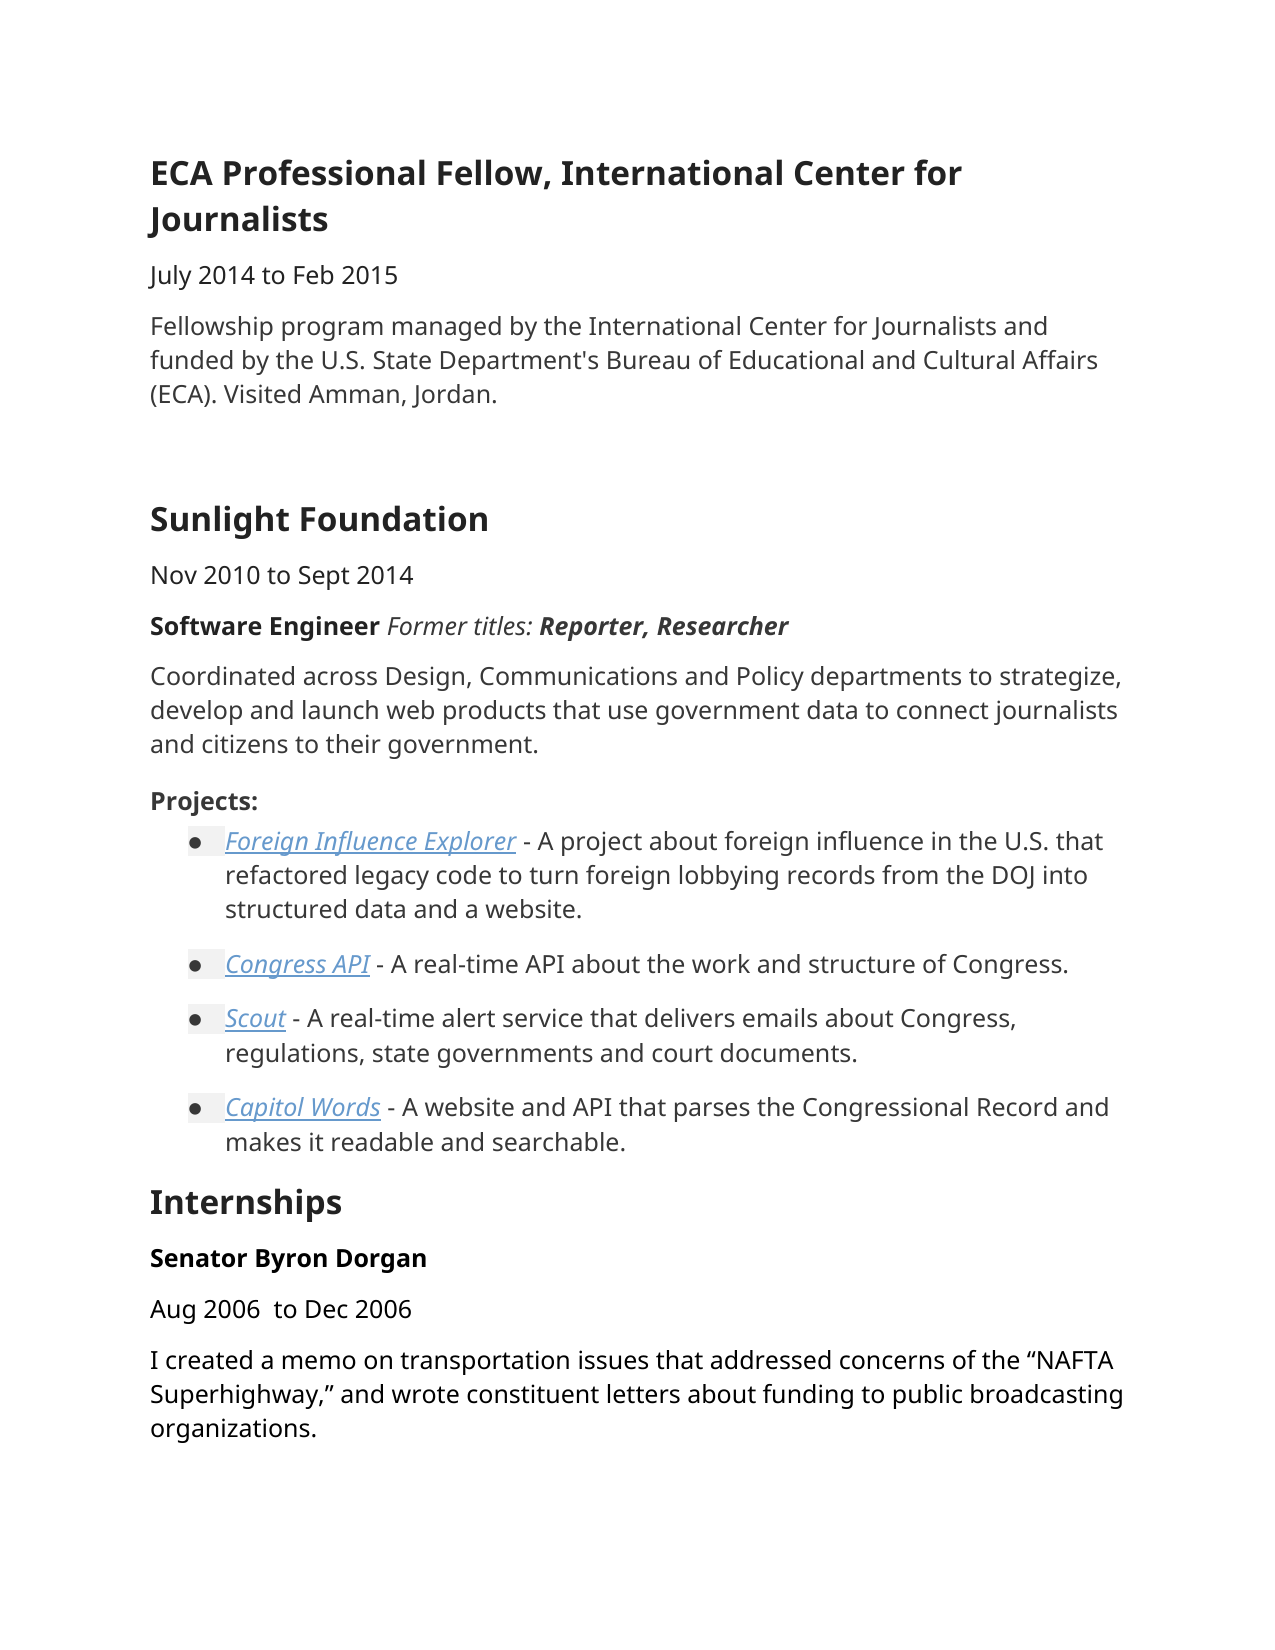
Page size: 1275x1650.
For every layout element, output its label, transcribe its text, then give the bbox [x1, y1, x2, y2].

text Senator Byron Dorgan [150, 1241, 1125, 1275]
subtitle Sunlight Foundation [150, 495, 1125, 541]
text Aug 2006 to Dec 2006 [150, 1292, 1125, 1326]
list Scout - A real-time alert service that delivers emails about Congress, regulations, state governments and court documents. [187, 1001, 1125, 1069]
subtitle ECA Professional Fellow, International Center for Journalists [150, 150, 1125, 241]
subtitle July 2014 to Feb 2015 [150, 257, 1125, 292]
list Foreign Influence Explorer - A project about foreign influence in the U.S. that refactored legacy code to turn foreign lobbying records from the DOJ into structured data and a website. [187, 823, 1125, 925]
subtitle Nov 2010 to Sept 2014 [150, 557, 1125, 592]
list Congress API - A real-time API about the work and structure of Congress. [187, 946, 1125, 980]
text Fellowship program managed by the International Center for Journalists and funded by the U.S. State Department's Bureau of Educational and Cultural Affairs (ECA). Visited Amman, Jordan. [150, 308, 1125, 410]
subtitle Internships [150, 1179, 1125, 1224]
list Capitol Words - A website and API that parses the Congressional Record and makes it readable and searchable. [187, 1090, 1125, 1158]
text I created a memo on transportation issues that addressed concerns of the “NAFTA Superhighway,” and wrote constituent letters about funding to public broadcasting organizations. [150, 1343, 1125, 1445]
text Projects: [150, 784, 1125, 818]
text Coordinated across Design, Communications and Policy departments to strategize, develop and launch web products that use government data to connect journalists and citizens to their government. [150, 659, 1125, 761]
subtitle Software Engineer Former titles: Reporter, Researcher [150, 608, 1125, 642]
